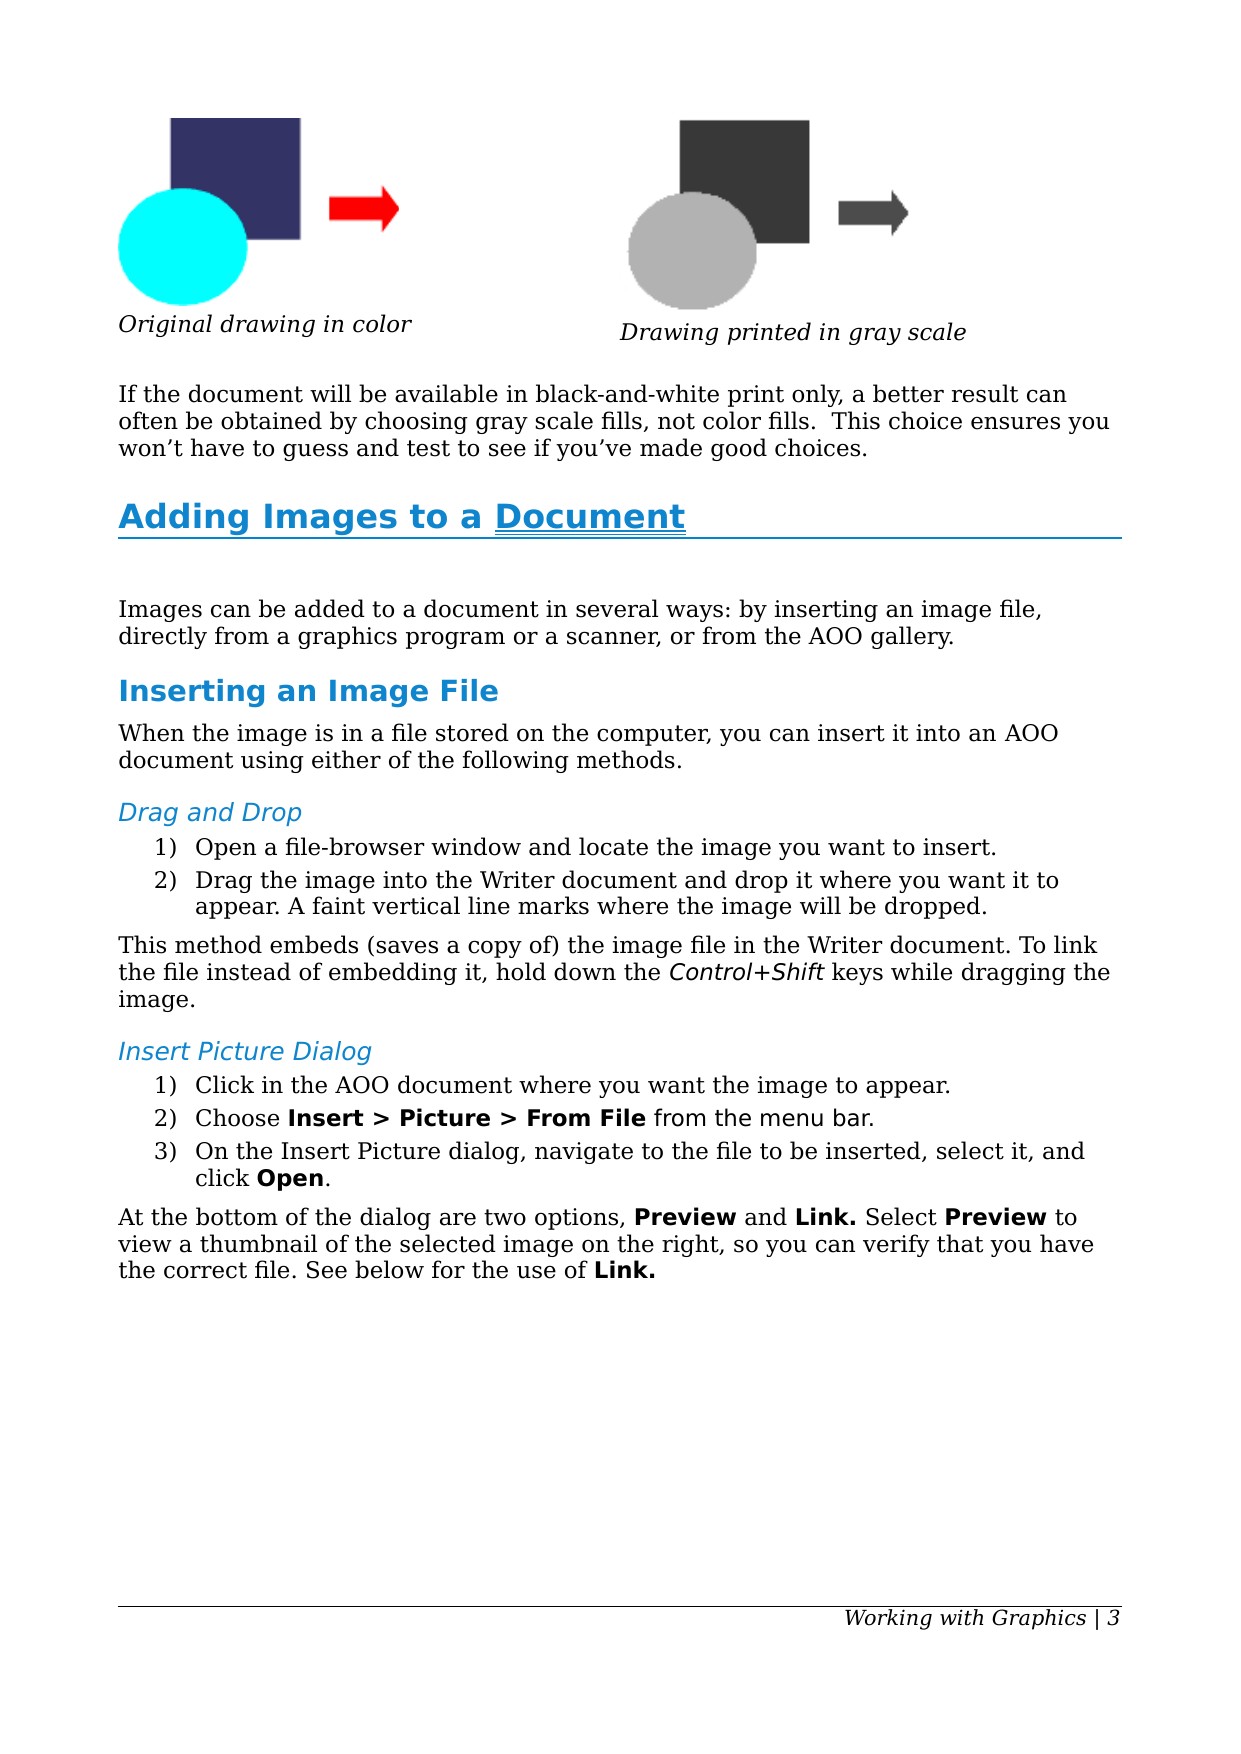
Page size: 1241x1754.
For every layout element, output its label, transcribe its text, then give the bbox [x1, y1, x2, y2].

picture [620, 118, 923, 319]
list Drag the image into the Writer document and drop it where you want it to appear. A faint vertical line marks where the image will be dropped. [177, 867, 1122, 920]
subtitle Adding Images to a Document [118, 498, 1122, 537]
list On the Insert Picture dialog, navigate to the file to be inserted, select it, and click Open. [177, 1138, 1122, 1192]
text When the image is in a file stored on the computer, you can insert it into an AOO document using either of the following methods. [118, 721, 1122, 774]
table_header Original drawing in color [118, 118, 620, 352]
list Choose Insert > Picture > From File from the menu bar. [177, 1105, 1122, 1132]
text If the document will be available in black-and-white print only, a better result can often be obtained by choosing gray scale fills, not color fills. This choice ensures you won’t have to guess and test to see if you’ve made good choices. [118, 382, 1122, 462]
subtitle Inserting an Image File [118, 674, 1122, 708]
table_header Drawing printed in gray scale [620, 118, 1122, 352]
list Open a file-browser window and locate the image you want to insert. [177, 834, 1122, 861]
text Images can be added to a document in several ways: by inserting an image file, directly from a graphics program or a scanner, or from the AOO gallery. [118, 597, 1122, 650]
subtitle Drag and Drop [118, 798, 1122, 827]
picture [118, 118, 399, 306]
subtitle Insert Picture Dialog [118, 1037, 1122, 1066]
text At the bottom of the dialog are two options, Preview and Link. Select Preview to view a thumbnail of the selected image on the right, so you can verify that you have the correct file. See below for the use of Link. [118, 1204, 1122, 1284]
text This method embeds (saves a copy of) the image file in the Writer document. To link the file instead of embedding it, hold down the Control+Shift keys while dragging the image. [118, 933, 1122, 1013]
list Click in the AOO document where you want the image to appear. [177, 1072, 1122, 1099]
